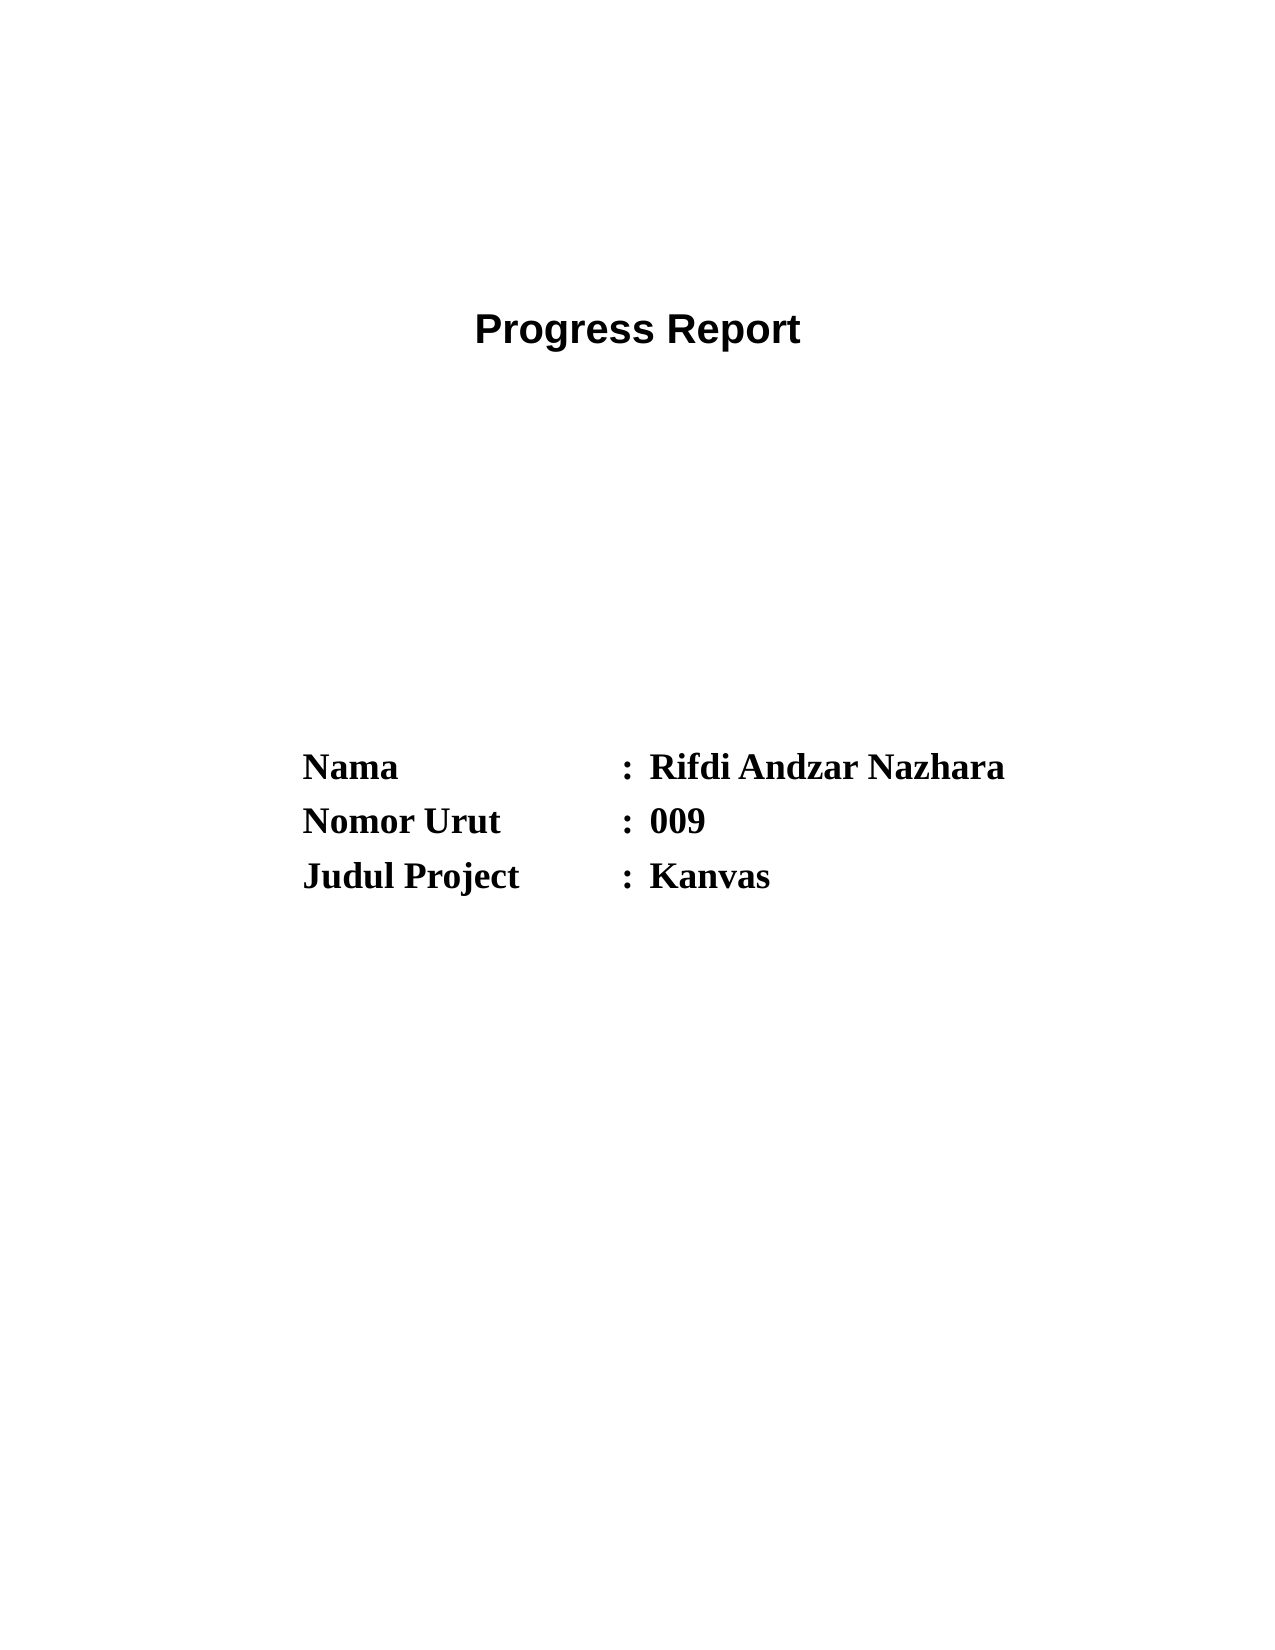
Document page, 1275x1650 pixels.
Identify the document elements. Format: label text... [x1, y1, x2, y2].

table_cell 009 [638, 793, 1158, 848]
table_header Rifdi Andzar Nazhara [638, 739, 1158, 793]
table_cell : [609, 793, 637, 848]
table_cell Nomor Urut [291, 793, 609, 848]
table_header Nama [291, 739, 609, 793]
table_header : [609, 739, 637, 793]
subtitle Progress Report [118, 304, 1157, 352]
table_cell Kanvas [638, 848, 1158, 902]
table_cell : [609, 848, 637, 902]
table_cell Judul Project [291, 848, 609, 902]
